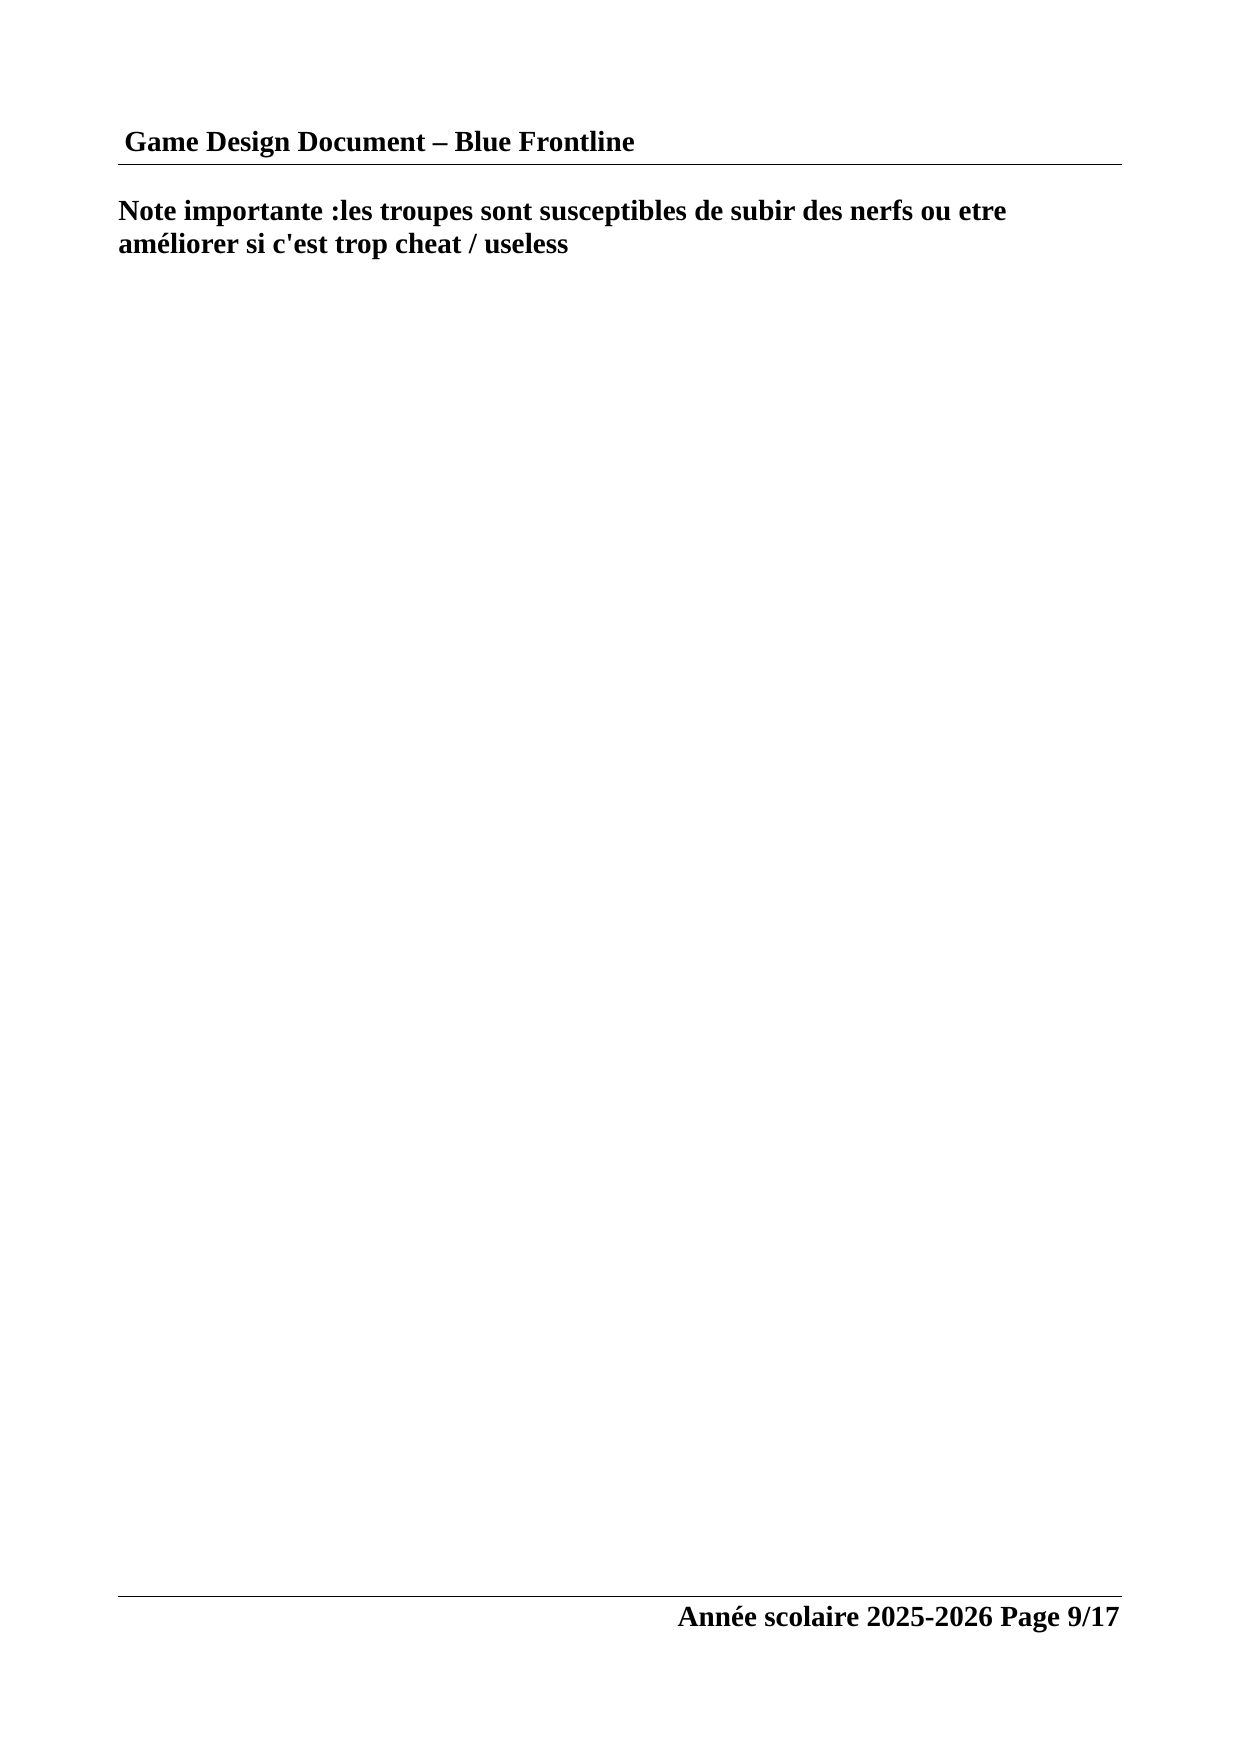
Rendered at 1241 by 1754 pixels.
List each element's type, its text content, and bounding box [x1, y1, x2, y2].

text Note importante :les troupes sont susceptibles de subir des nerfs ou etre améliorer si c'est trop cheat / useless [118, 193, 1122, 260]
